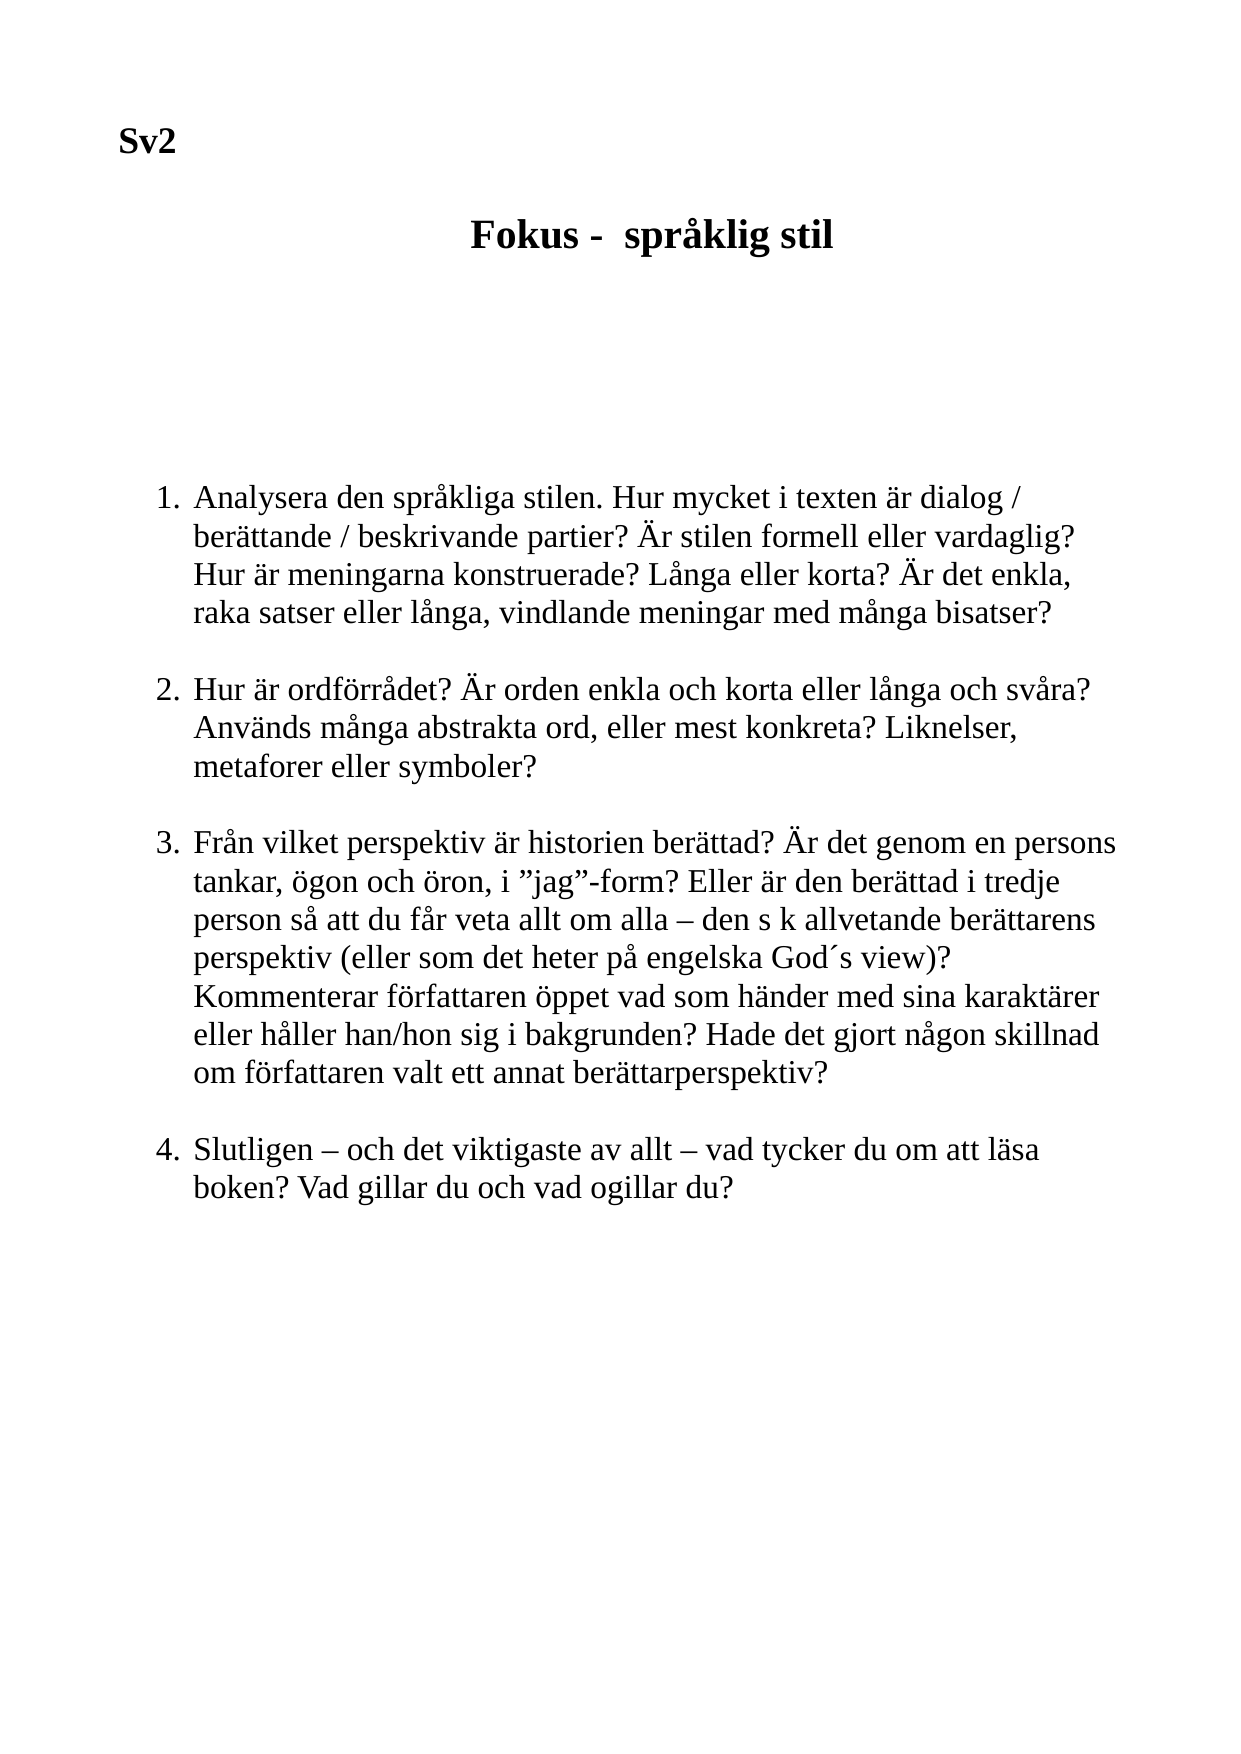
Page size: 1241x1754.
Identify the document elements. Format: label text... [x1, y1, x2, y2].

text Sv2 [118, 118, 1122, 161]
list Analysera den språkliga stilen. Hur mycket i texten är dialog / berättande / beskrivande partier? Är stilen formell eller vardaglig? Hur är meningarna konstruerade? Långa eller korta? Är det enkla, raka satser eller långa, vindlande meningar med många bisatser? [156, 477, 1122, 631]
text Fokus - språklig stil [118, 209, 1122, 257]
list Från vilket perspektiv är historien berättad? Är det genom en persons tankar, ögon och öron, i ”jag”-form? Eller är den berättad i tredje person så att du får veta allt om alla – den s k allvetande berättarens perspektiv (eller som det heter på engelska God´s view)? Kommenterar författaren öppet vad som händer med sina karaktärer eller håller han/hon sig i bakgrunden? Hade det gjort någon skillnad om författaren valt ett annat berättarperspektiv? [156, 822, 1122, 1091]
list Hur är ordförrådet? Är orden enkla och korta eller långa och svåra? Används många abstrakta ord, eller mest konkreta? Liknelser, metaforer eller symboler? [156, 669, 1122, 784]
list Slutligen – och det viktigaste av allt – vad tycker du om att läsa boken? Vad gillar du och vad ogillar du? [156, 1129, 1122, 1206]
